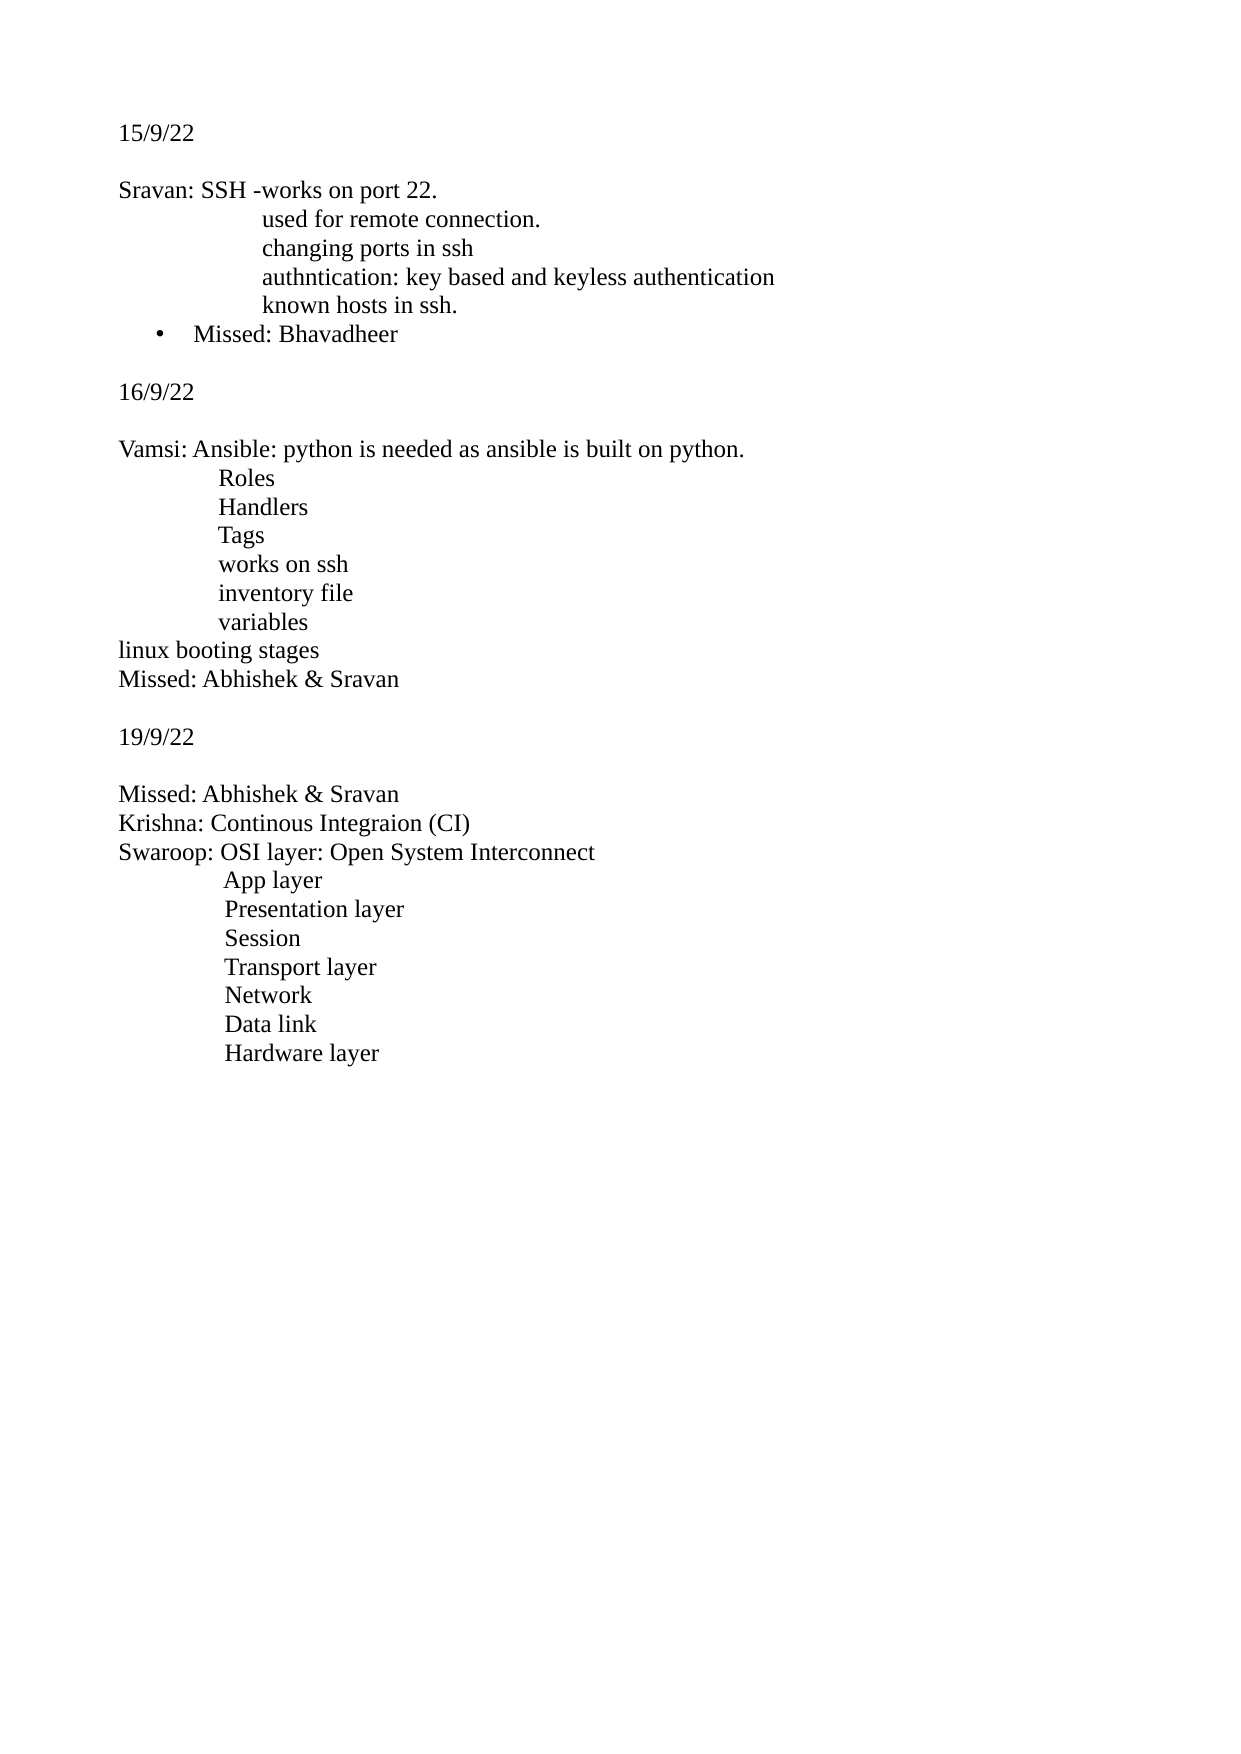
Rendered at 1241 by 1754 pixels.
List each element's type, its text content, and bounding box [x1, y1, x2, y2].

text Hardware layer [118, 1038, 1122, 1067]
text Presentation layer [118, 894, 1122, 923]
list changing ports in ssh [156, 233, 1122, 262]
text Data link [118, 1009, 1122, 1038]
text Session [118, 923, 1122, 952]
list authntication: key based and keyless authentication [156, 262, 1122, 291]
list Missed: Bhavadheer [156, 319, 1122, 348]
text Roles [118, 463, 1122, 492]
text Missed: Abhishek & Sravan [118, 779, 1122, 808]
text App layer [118, 866, 1122, 894]
text linux booting stages [118, 636, 1122, 664]
list used for remote connection. [156, 204, 1122, 233]
text Network [118, 981, 1122, 1009]
text variables [118, 607, 1122, 636]
text Tags [118, 521, 1122, 549]
text 15/9/22 [118, 118, 1122, 147]
text 16/9/22 [118, 377, 1122, 406]
text works on ssh [118, 549, 1122, 578]
text Handlers [118, 492, 1122, 521]
text Transport layer [118, 952, 1122, 981]
text 19/9/22 [118, 722, 1122, 751]
list known hosts in ssh. [156, 291, 1122, 319]
text Krishna: Continous Integraion (CI) [118, 808, 1122, 837]
text Missed: Abhishek & Sravan [118, 664, 1122, 693]
text Vamsi: Ansible: python is needed as ansible is built on python. [118, 434, 1122, 463]
text Swaroop: OSI layer: Open System Interconnect [118, 837, 1122, 866]
text inventory file [118, 578, 1122, 607]
text Sravan: SSH -works on port 22. [118, 176, 1122, 204]
